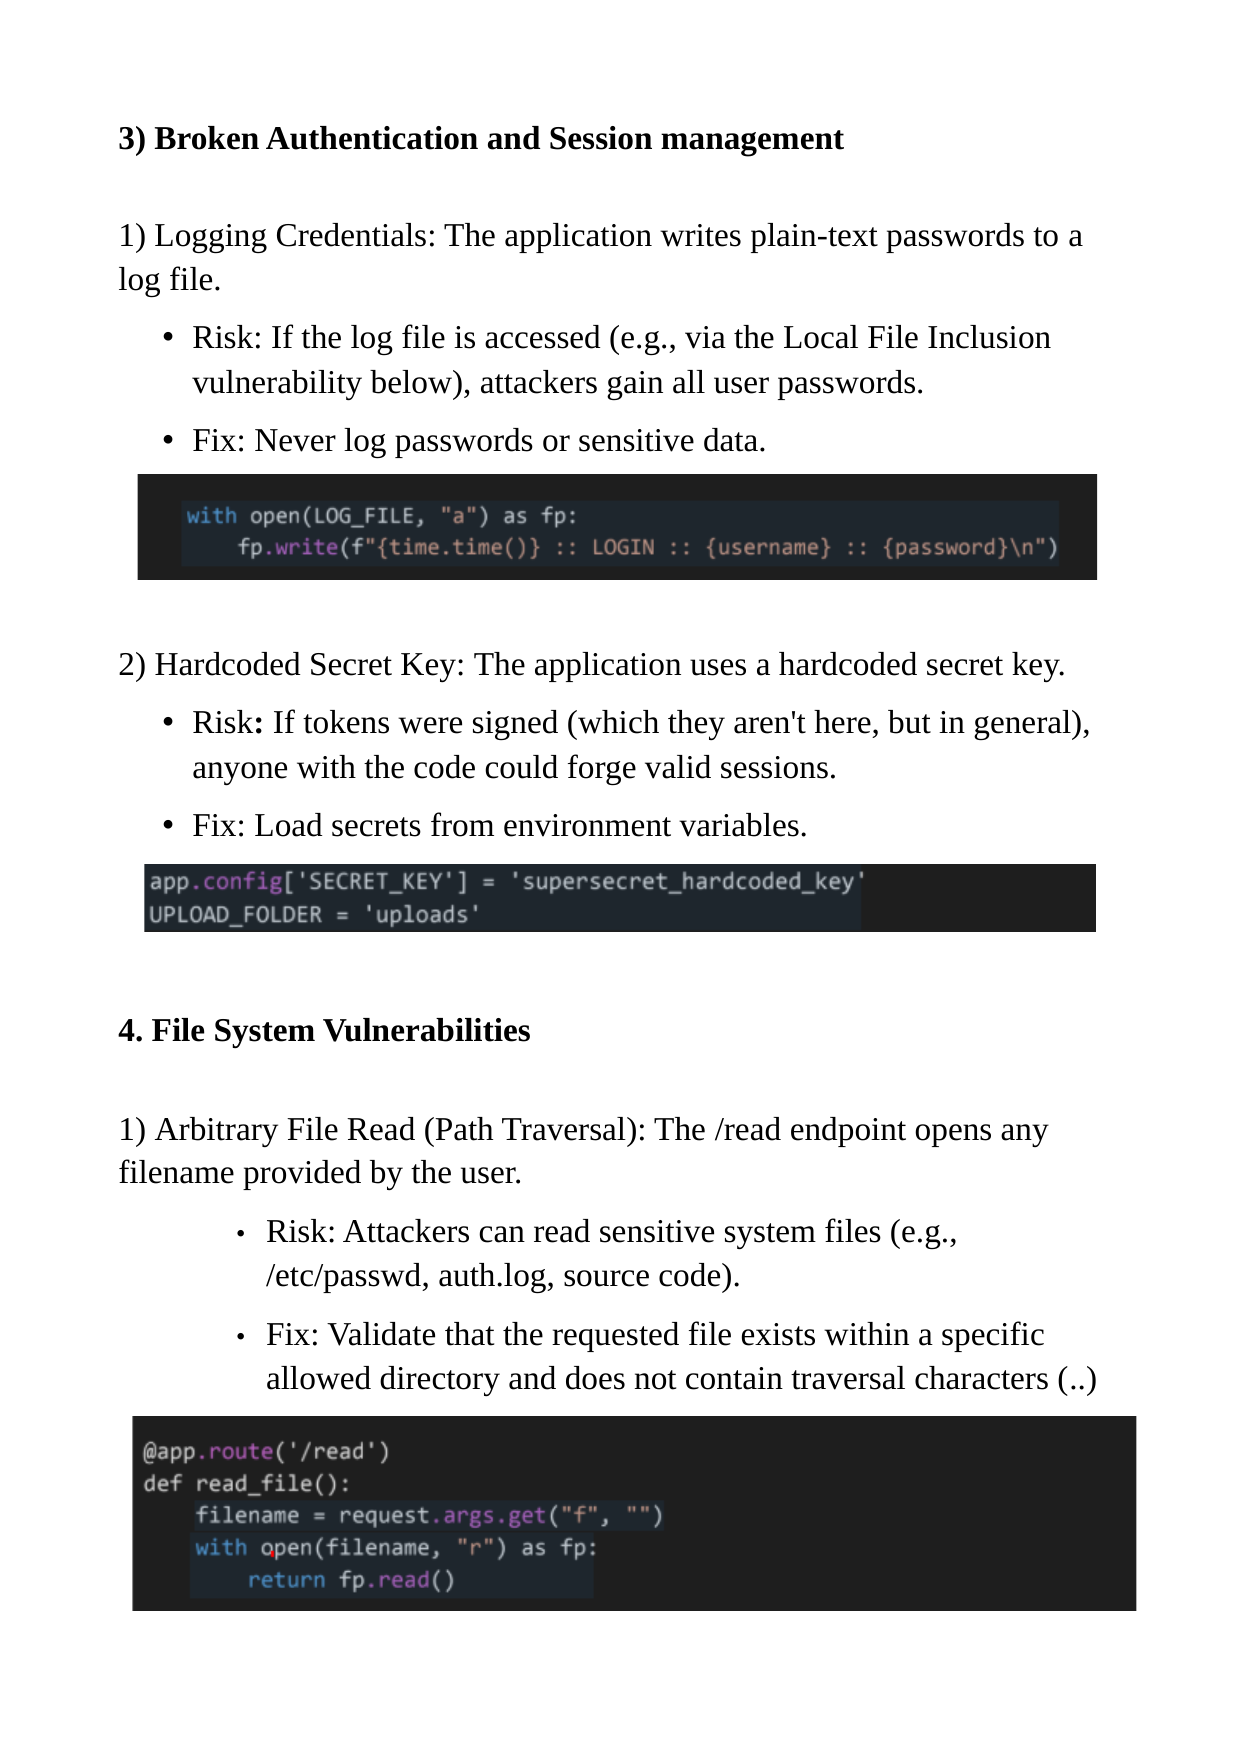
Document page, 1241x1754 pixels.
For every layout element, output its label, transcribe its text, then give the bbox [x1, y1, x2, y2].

list Fix: Validate that the requested file exists within a specific allowed directory and does not contain traversal characters (..) [236, 1314, 1122, 1397]
list Risk: Attackers can read sensitive system files (e.g., /etc/passwd, auth.log, source code). [236, 1211, 1122, 1294]
list Fix: Load secrets from environment variables. [162, 806, 1122, 844]
text 2) Hardcoded Secret Key: The application uses a hardcoded secret key. [118, 644, 1122, 682]
text 1) Arbitrary File Read (Path Traversal): The /read endpoint opens any filename provided by the user. [118, 1109, 1122, 1191]
subtitle 4. File System Vulnerabilities [118, 1010, 1122, 1049]
text 3) Broken Authentication and Session management [118, 118, 1122, 156]
picture [144, 864, 1096, 932]
list Fix: Never log passwords or sensitive data. [162, 421, 1122, 459]
list Risk: If tokens were signed (which they aren't here, but in general), anyone with the code could forge valid sessions. [162, 703, 1122, 785]
picture [132, 1416, 1137, 1611]
text 1) Logging Credentials: The application writes plain-text passwords to a log file. [118, 215, 1122, 297]
list Risk: If the log file is accessed (e.g., via the Local File Inclusion vulnerability below), attackers gain all user passwords. [162, 318, 1122, 400]
picture [137, 474, 1098, 580]
